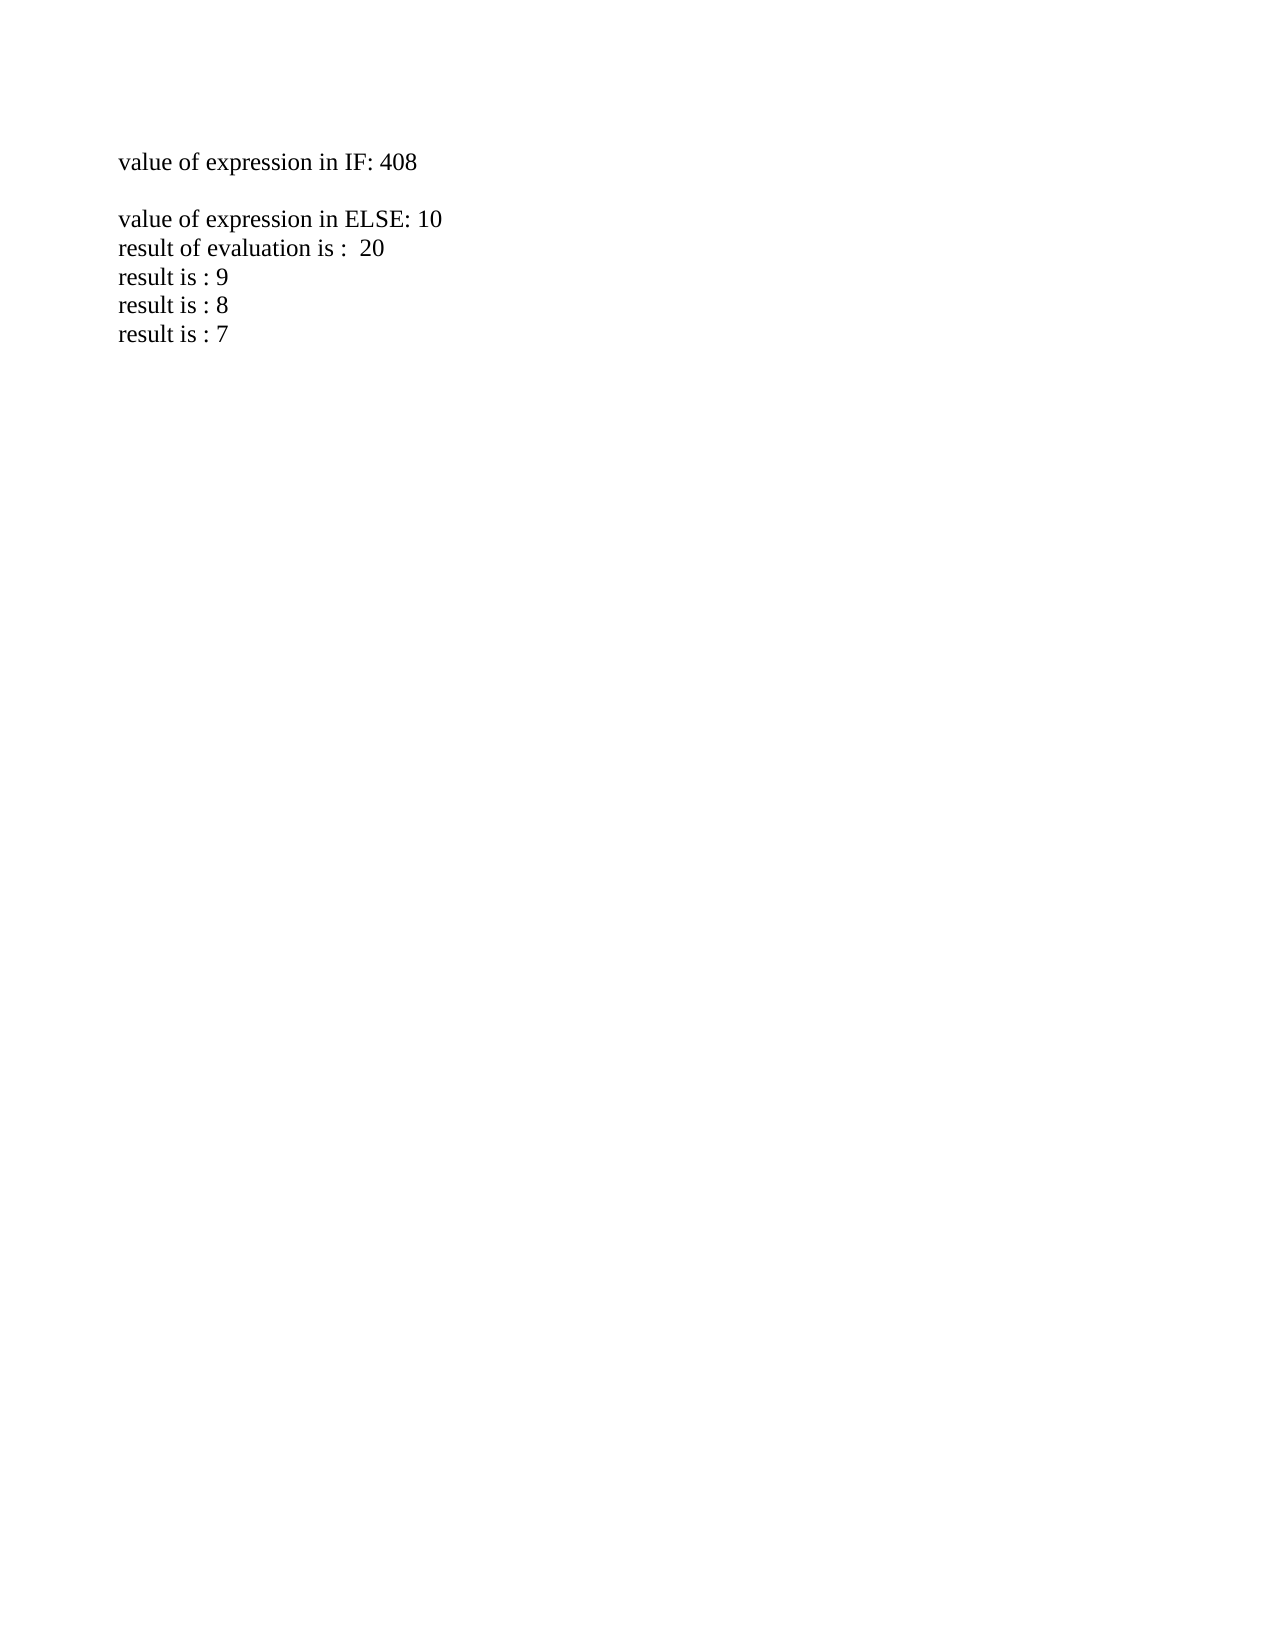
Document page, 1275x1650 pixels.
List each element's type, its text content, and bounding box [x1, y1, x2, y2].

text value of expression in IF: 408 [118, 147, 1157, 176]
text result is : 9 [118, 262, 1157, 291]
text result is : 8 [118, 291, 1157, 319]
text result of evaluation is : 20 [118, 233, 1157, 262]
text value of expression in ELSE: 10 [118, 204, 1157, 233]
text result is : 7 [118, 319, 1157, 348]
